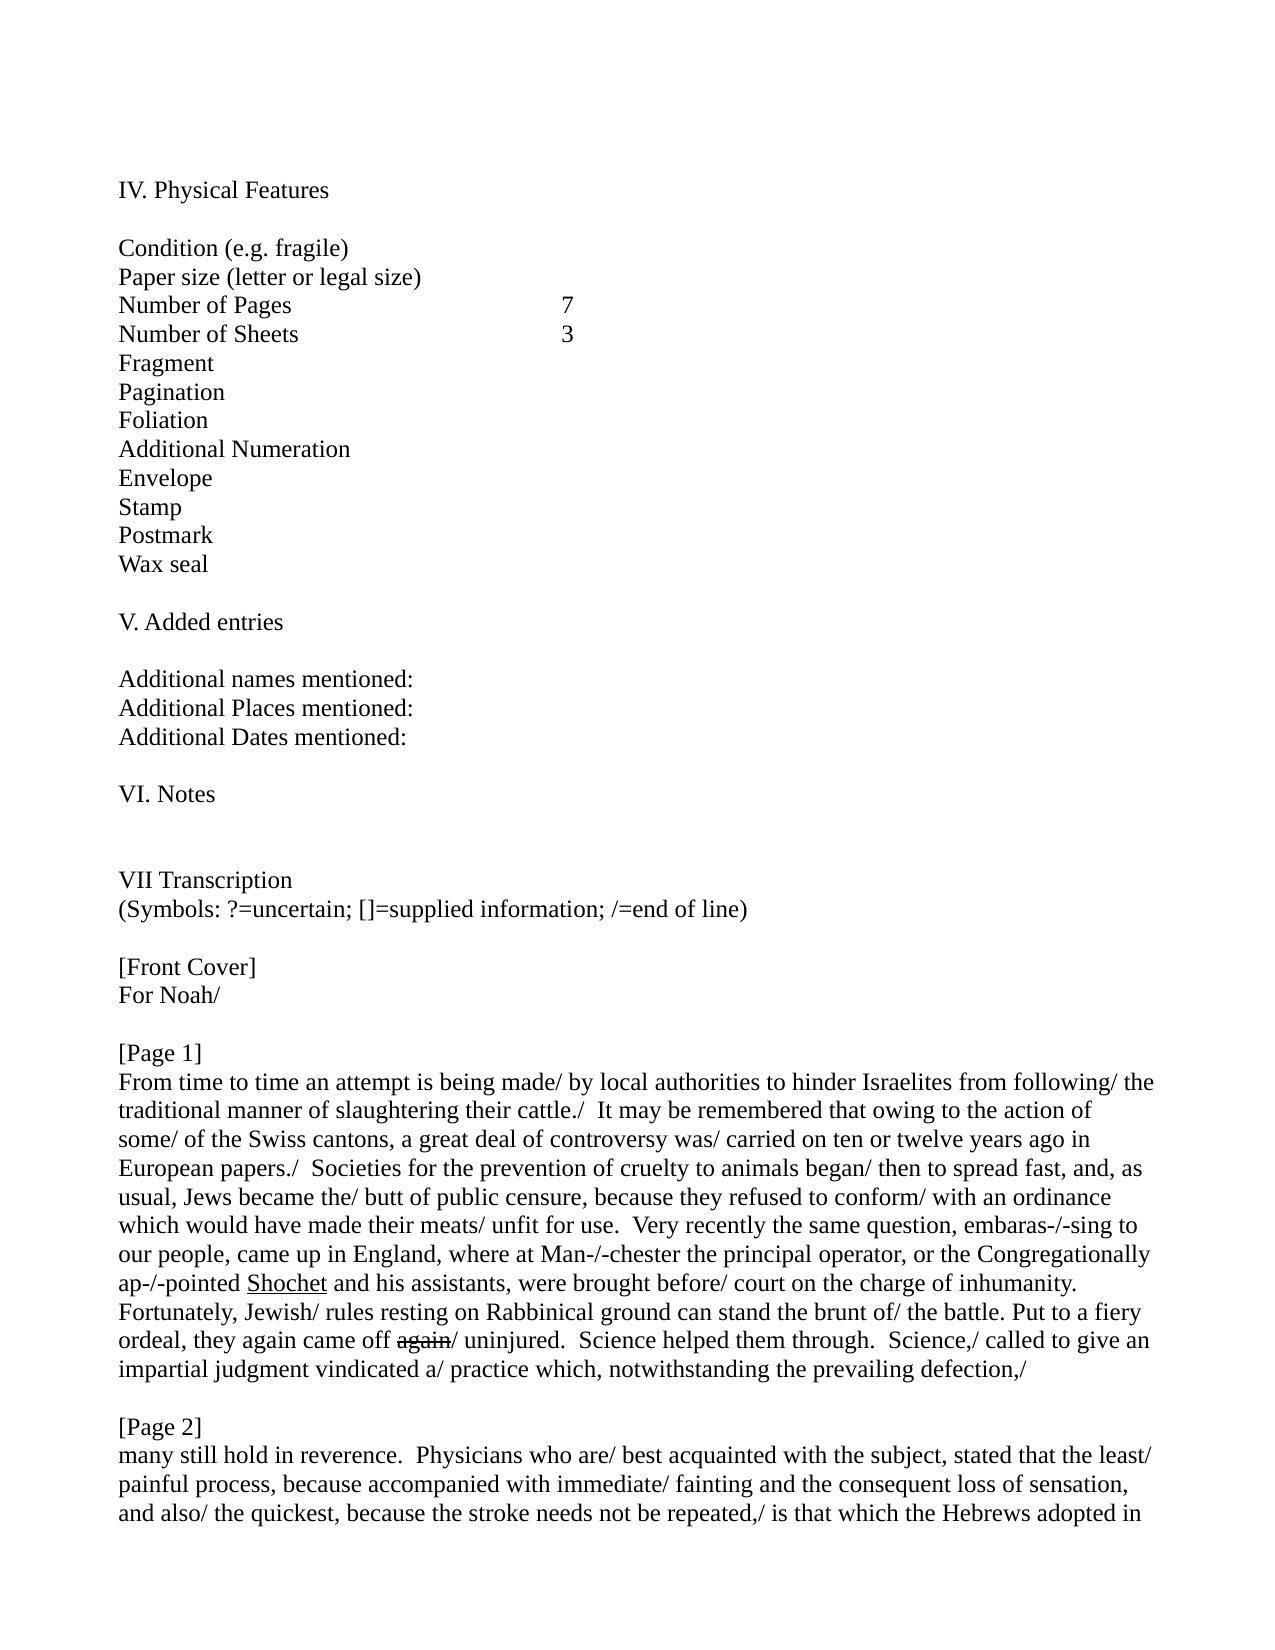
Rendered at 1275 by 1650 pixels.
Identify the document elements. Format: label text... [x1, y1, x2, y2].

text VII Transcription [118, 866, 1157, 894]
text [Front Cover] [118, 952, 1157, 981]
text V. Added entries [118, 607, 1157, 636]
text Paper size (letter or legal size) [118, 262, 1157, 291]
text [Page 2] [118, 1412, 1157, 1441]
text Number of Pages 7 [118, 291, 1157, 319]
text [Page 1] [118, 1038, 1157, 1067]
text Condition (e.g. fragile) [118, 233, 1157, 262]
text Stamp [118, 492, 1157, 521]
text From time to time an attempt is being made/ by local authorities to hinder Israelites from following/ the traditional manner of slaughtering their cattle./ It may be remembered that owing to the action of some/ of the Swiss cantons, a great deal of controversy was/ carried on ten or twelve years ago in European papers./ Societies for the prevention of cruelty to animals began/ then to spread fast, and, as usual, Jews became the/ butt of public censure, because they refused to conform/ with an ordinance which would have made their meats/ unfit for use. Very recently the same question, embaras-/-sing to our people, came up in England, where at Man-/-chester the principal operator, or the Congregationally ap-/-pointed Shochet and his assistants, were brought before/ court on the charge of inhumanity. Fortunately, Jewish/ rules resting on Rabbinical ground can stand the brunt of/ the battle. Put to a fiery ordeal, they again came off again/ uninjured. Science helped them through. Science,/ called to give an impartial judgment vindicated a/ practice which, notwithstanding the prevailing defection,/ [118, 1067, 1157, 1383]
text IV. Physical Features [118, 176, 1157, 204]
text (Symbols: ?=uncertain; []=supplied information; /=end of line) [118, 894, 1157, 923]
text For Noah/ [118, 981, 1157, 1009]
text many still hold in reverence. Physicians who are/ best acquainted with the subject, stated that the least/ painful process, because accompanied with immediate/ fainting and the consequent loss of sensation, and also/ the quickest, because the stroke needs not be repeated,/ is that which the Hebrews adopted in [118, 1441, 1157, 1527]
text Foliation [118, 406, 1157, 434]
text Additional names mentioned: [118, 664, 1157, 693]
text Pagination [118, 377, 1157, 406]
text Additional Numeration [118, 434, 1157, 463]
text Fragment [118, 348, 1157, 377]
text Envelope [118, 463, 1157, 492]
text Additional Places mentioned: [118, 693, 1157, 722]
text Wax seal [118, 549, 1157, 578]
text Number of Sheets 3 [118, 319, 1157, 348]
text Postma rk [118, 521, 1157, 549]
text Additional Dates mentioned: [118, 722, 1157, 751]
text VI. Notes [118, 779, 1157, 808]
